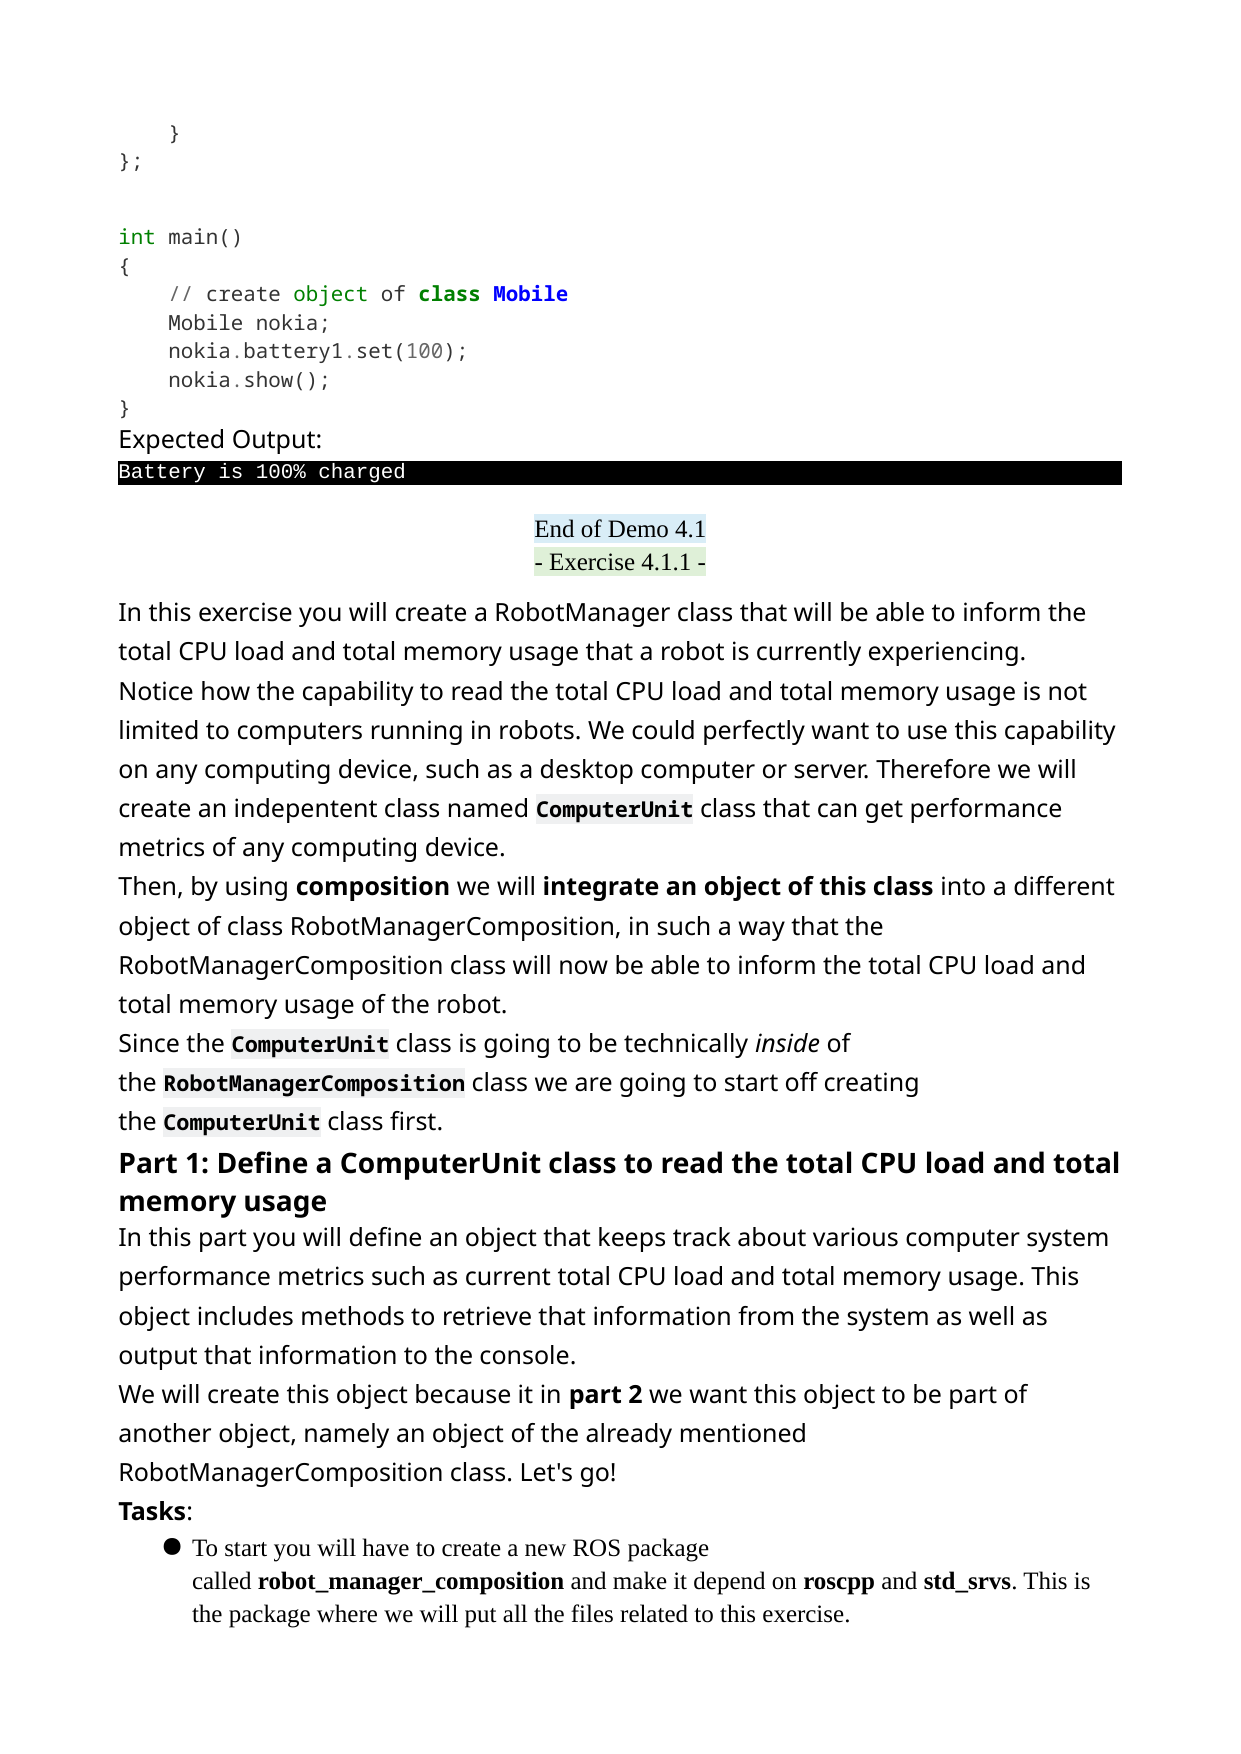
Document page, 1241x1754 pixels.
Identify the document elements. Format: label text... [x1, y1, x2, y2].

text Mobile nokia; [118, 308, 1122, 336]
text Expected Output: [118, 422, 1122, 456]
text Then, by using composition we will integrate an object of this class into a different object of class RobotManagerComposition, in such a way that the RobotManagerComposition class will now be able to inform the total CPU load and total memory usage of the robot. [118, 869, 1122, 1021]
text - Exercise 4.1.1 - [118, 547, 1122, 576]
text Tasks: [118, 1494, 1122, 1528]
text End of Demo 4.1 [118, 514, 1122, 543]
text }; [118, 147, 1122, 175]
text Notice how the capability to read the total CPU load and total memory usage is not limited to computers running in robots. We could perfectly want to use this capability on any computing device, such as a desktop computer or server. Therefore we will create an indepentent class named ComputerUnit class that can get performance metrics of any computing device. [118, 673, 1122, 864]
text nokia.show(); [118, 365, 1122, 393]
text In this exercise you will create a RobotManager class that will be able to inform the total CPU load and total memory usage that a robot is currently experiencing. [118, 595, 1122, 668]
text In this part you will define an object that keeps track about various computer system performance metrics such as current total CPU load and total memory usage. This object includes methods to retrieve that information from the system as well as output that information to the console. [118, 1220, 1122, 1371]
text Battery is 100% charged [118, 461, 1122, 485]
text We will create this object because it in part 2 we want this object to be part of another object, namely an object of the already mentioned RobotManagerComposition class. Let's go! [118, 1376, 1122, 1489]
subtitle Part 1: Define a ComputerUnit class to read the total CPU load and total memory usage [118, 1143, 1122, 1220]
text } [118, 393, 1122, 422]
text // create object of class Mobile [118, 279, 1122, 308]
text nokia.battery1.set(100); [118, 336, 1122, 365]
text { [118, 251, 1122, 279]
list To start you will have to create a new ROS package called robot_manager_composition and make it depend on roscpp and std_srvs. This is the package where we will put all the files related to this exercise. [162, 1533, 1122, 1628]
text Since the ComputerUnit class is going to be technically inside of the RobotManagerComposition class we are going to start off creating the ComputerUnit class first. [118, 1026, 1122, 1138]
text int main() [118, 222, 1122, 251]
text } [118, 118, 1122, 147]
